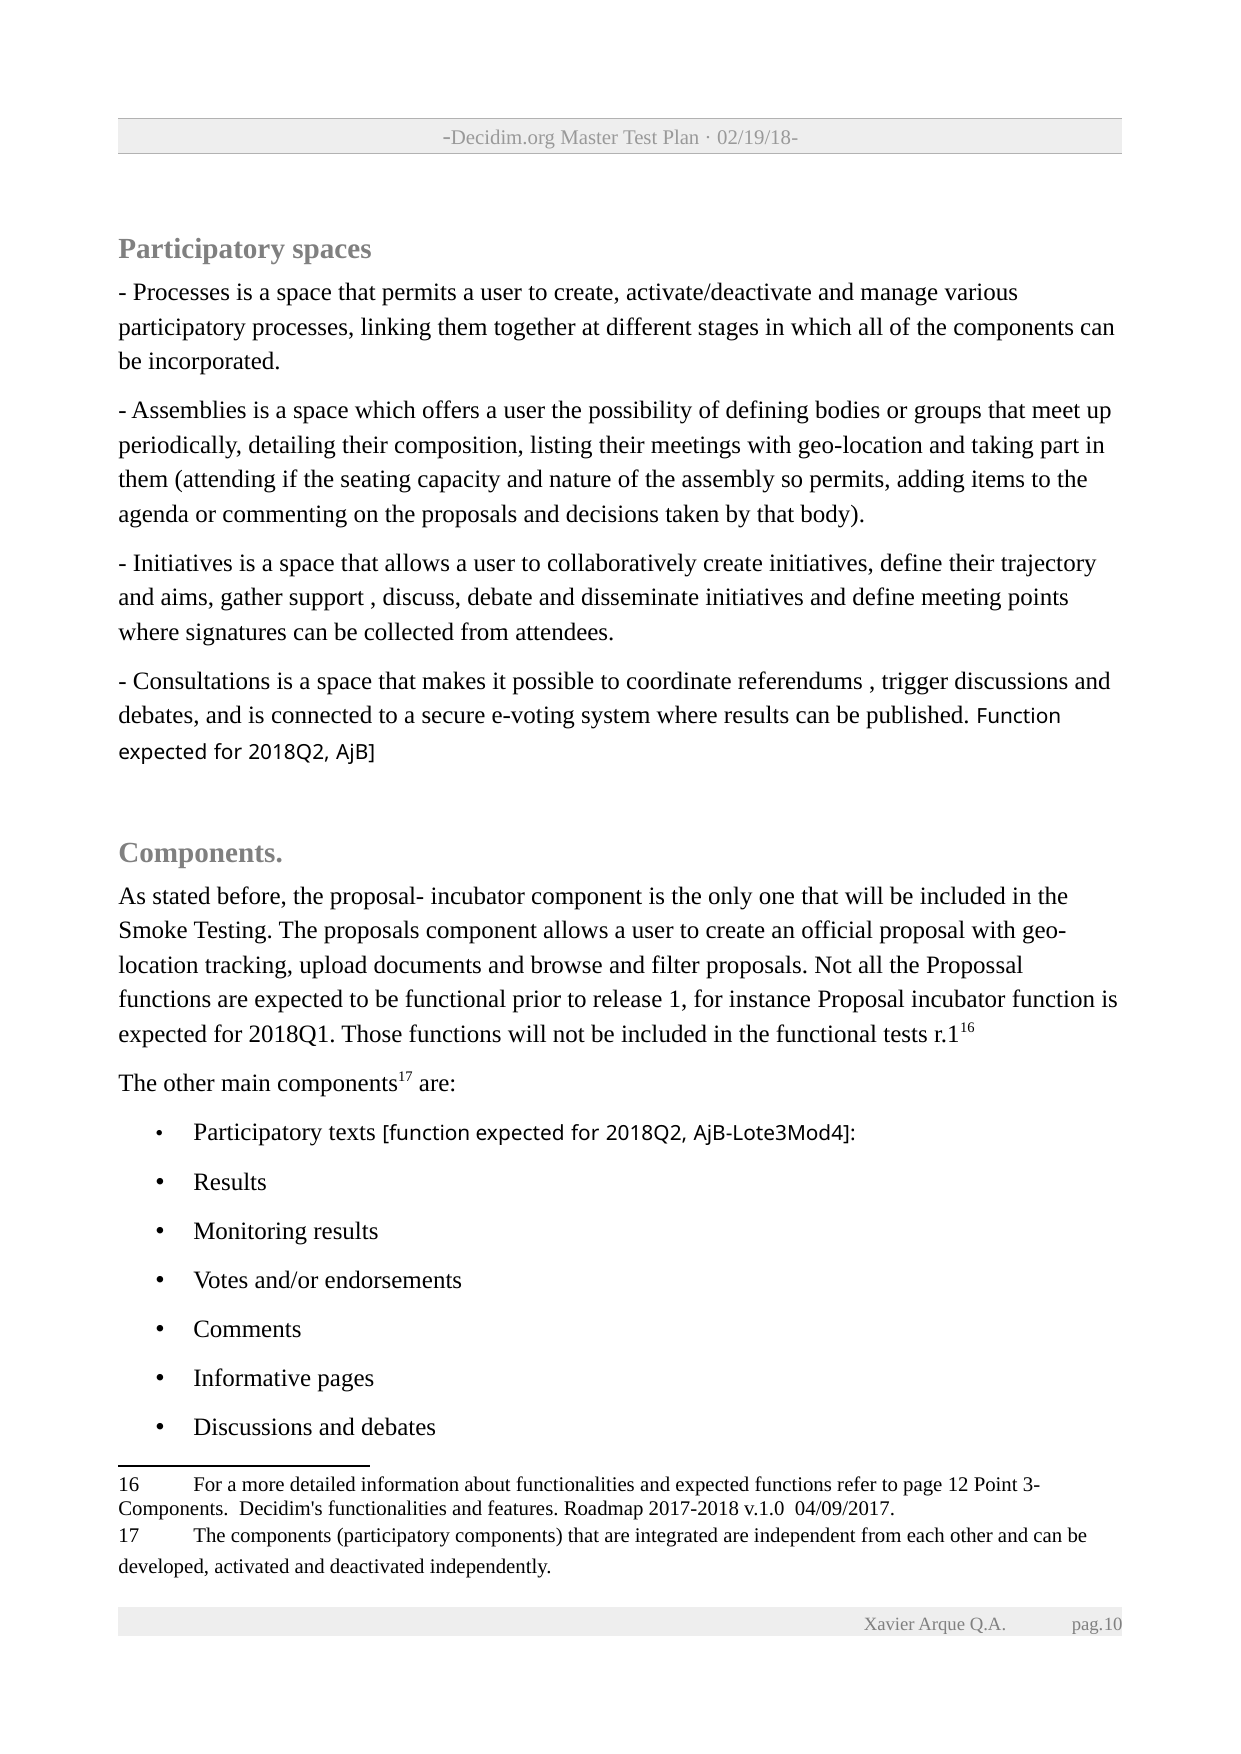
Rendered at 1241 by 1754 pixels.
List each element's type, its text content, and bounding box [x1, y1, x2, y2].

text - Initiatives is a space that allows a user to collaboratively create initiatives, define their trajectory and aims, gather support , discuss, debate and disseminate initiatives and define meeting points where signatures can be collected from attendees. [118, 548, 1122, 646]
list Participatory texts [function expected for 2018Q2, AjB-Lote3Mod4]: [156, 1117, 1122, 1146]
text As stated before, the proposal- incubator component is the only one that will be included in the Smoke Testing. The proposals component allows a user to create an official proposal with geo-location tracking, upload documents and browse and filter proposals. Not all the Propossal functions are expected to be functional prior to release 1, for instance Proposal incubator function is expected for 2018Q1. Those functions will not be included in the functional tests r.1 [118, 881, 1122, 1047]
list Votes and/or endorsements [156, 1265, 1122, 1293]
text The other main components are: [118, 1068, 1122, 1096]
subtitle Components. [118, 835, 1122, 868]
text - Consultations is a space that makes it possible to coordinate referendums , trigger discussions and debates, and is connected to a secure e-voting system where results can be published. Function expected for 2018Q2, AjB] [118, 666, 1122, 765]
text For a more detailed information about functionalities and expected functions refer to page 12 Point 3-Components. Decidim's functionalities and features. Roadmap 2017-2018 v.1.0 04/09/2017. [118, 1472, 1122, 1520]
list Monitoring results [156, 1216, 1122, 1244]
list Informative pages [156, 1363, 1122, 1392]
text - Assemblies is a space which offers a user the possibility of defining bodies or groups that meet up periodically, detailing their composition, listing their meetings with geo-location and taking part in them (attending if the seating capacity and nature of the assembly so permits, adding items to the agenda or commenting on the proposals and decisions taken by that body). [118, 396, 1122, 528]
text - Processes is a space that permits a user to create, activate/deactivate and manage various participatory processes, linking them together at different stages in which all of the components can be incorporated. [118, 277, 1122, 375]
text The components (participatory components) that are integrated are independent from each other and can be developed, activated and deactivated independently. [118, 1520, 1122, 1578]
list Comments [156, 1314, 1122, 1343]
list Results [156, 1167, 1122, 1195]
subtitle Participatory spaces [118, 231, 1122, 265]
list Discussions and debates [156, 1412, 1122, 1441]
